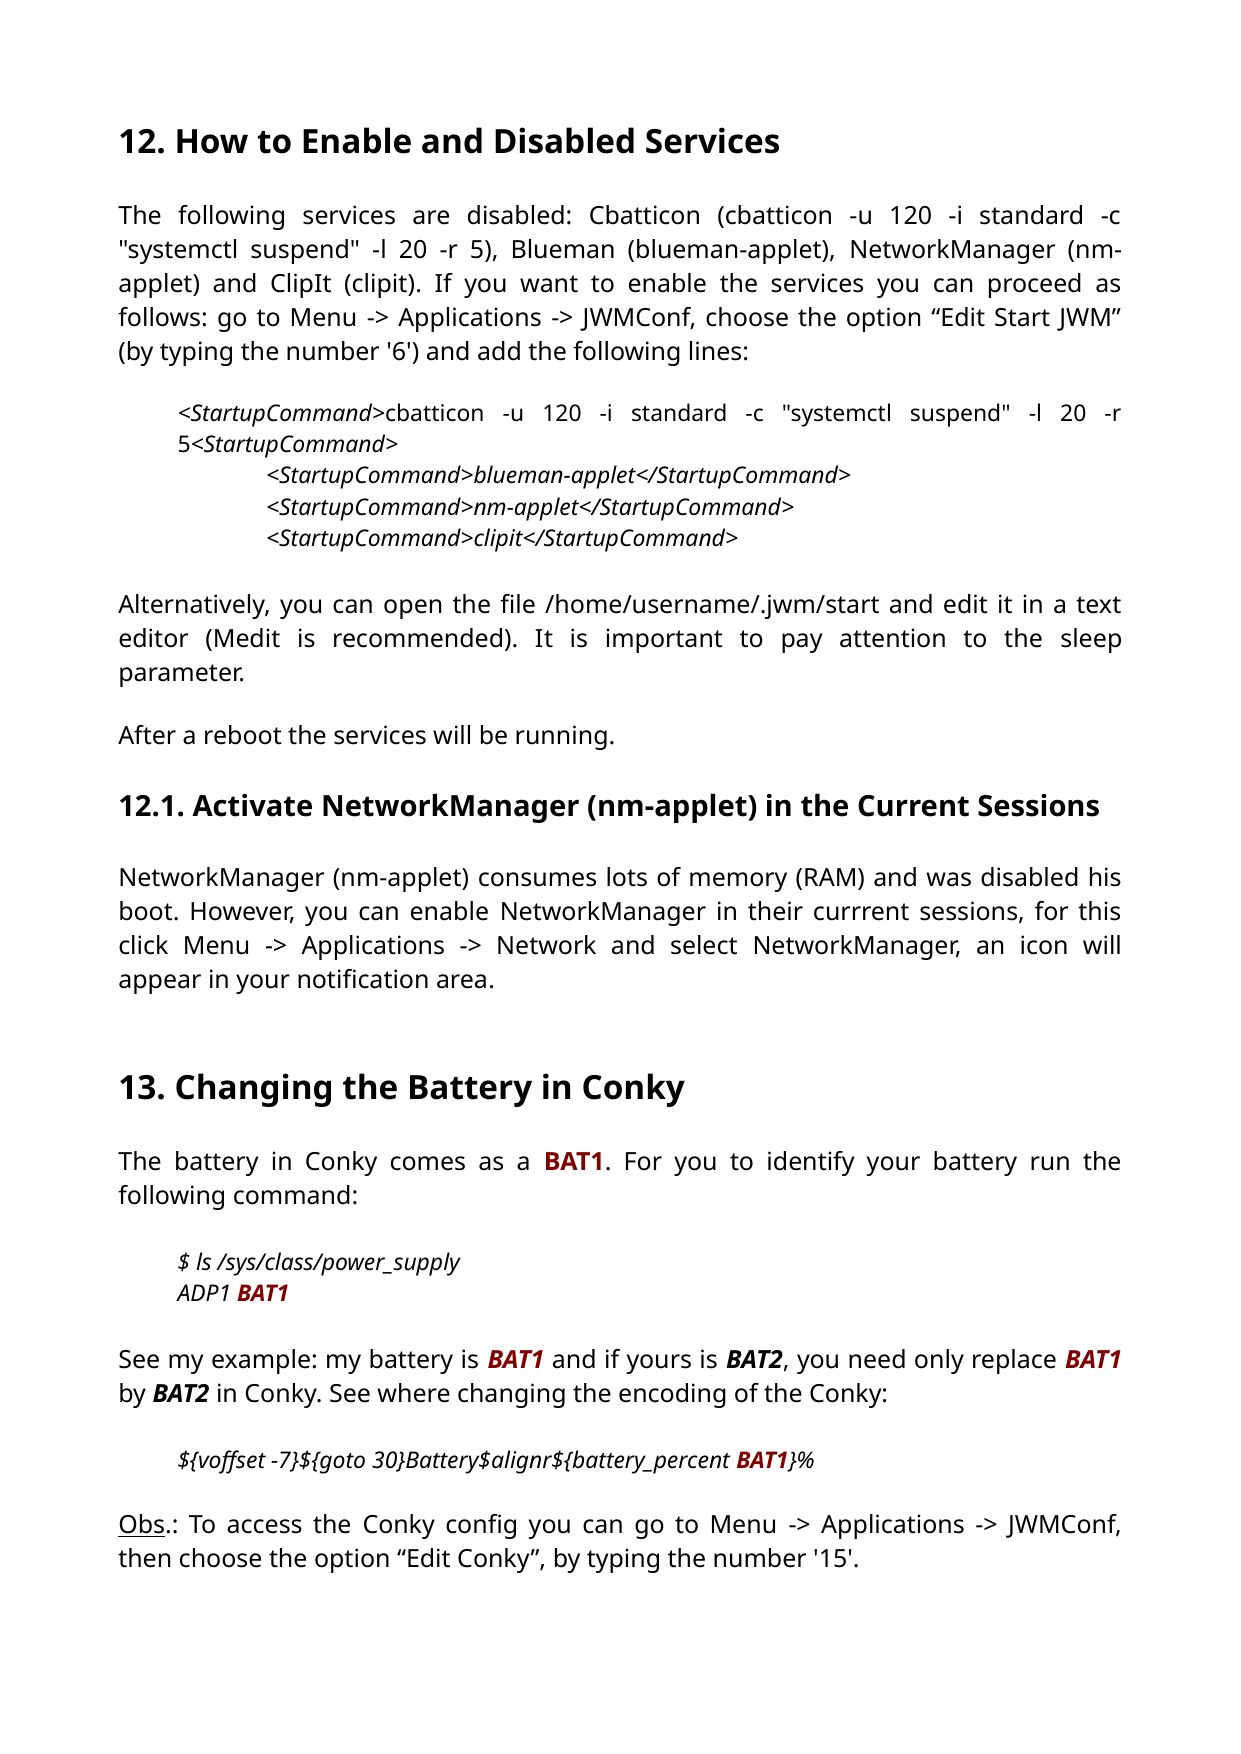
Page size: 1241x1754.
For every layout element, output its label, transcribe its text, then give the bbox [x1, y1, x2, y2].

subtitle 13. Changing the Battery in Conky [118, 1064, 1122, 1109]
text The following services are disabled: Cbatticon (cbatticon -u 120 -i standard -c "systemctl suspend" -l 20 -r 5), Blueman (blueman-applet), NetworkManager (nm-applet) and ClipIt (clipit). If you want to enable the services you can proceed as follows: go to Menu -> Applications -> JWMConf, choose the option “Edit Start JWM” (by typing the number '6') and add the following lines: [118, 198, 1122, 368]
text Obs.: To access the Conky config you can go to Menu -> Applications -> JWMConf, then choose the option “Edit Conky”, by typing the number '15'. [118, 1507, 1122, 1575]
text <StartupCommand>clipit</StartupCommand> [177, 522, 1122, 553]
text Alternatively, you can open the file /home/username/.jwm/start and edit it in a text editor (Medit is recommended). It is important to pay attention to the sleep parameter. [118, 587, 1122, 689]
subtitle 12.1. Activate NetworkManager (nm-applet) in the Current Sessions [118, 786, 1122, 825]
text <StartupCommand>cbatticon -u 120 -i standard -c "systemctl suspend" -l 20 -r 5<StartupCommand> [177, 397, 1122, 459]
text NetworkManager (nm-applet) consumes lots of memory (RAM) and was disabled his boot. However, you can enable NetworkManager in their currrent sessions, for this click Menu -> Applications -> Network and select NetworkManager, an icon will appear in your notification area. [118, 859, 1122, 996]
text $ ls /sys/class/power_supply [177, 1246, 1122, 1277]
text ${voffset -7}${goto 30}Battery$alignr${battery_percent BAT1}% [177, 1444, 1122, 1476]
text <StartupCommand>blueman-applet</StartupCommand> [177, 459, 1122, 490]
text See my example: my battery is BAT1 and if yours is BAT2, you need only replace BAT1 by BAT2 in Conky. See where changing the encoding of the Conky: [118, 1308, 1122, 1410]
text <StartupCommand>nm-applet</StartupCommand> [177, 490, 1122, 522]
subtitle 12. How to Enable and Disabled Services [118, 118, 1122, 163]
text The battery in Conky comes as a BAT1. For you to identify your battery run the following command: [118, 1143, 1122, 1211]
text After a reboot the services will be running. [118, 718, 1122, 752]
text ADP1 BAT1 [177, 1277, 1122, 1308]
